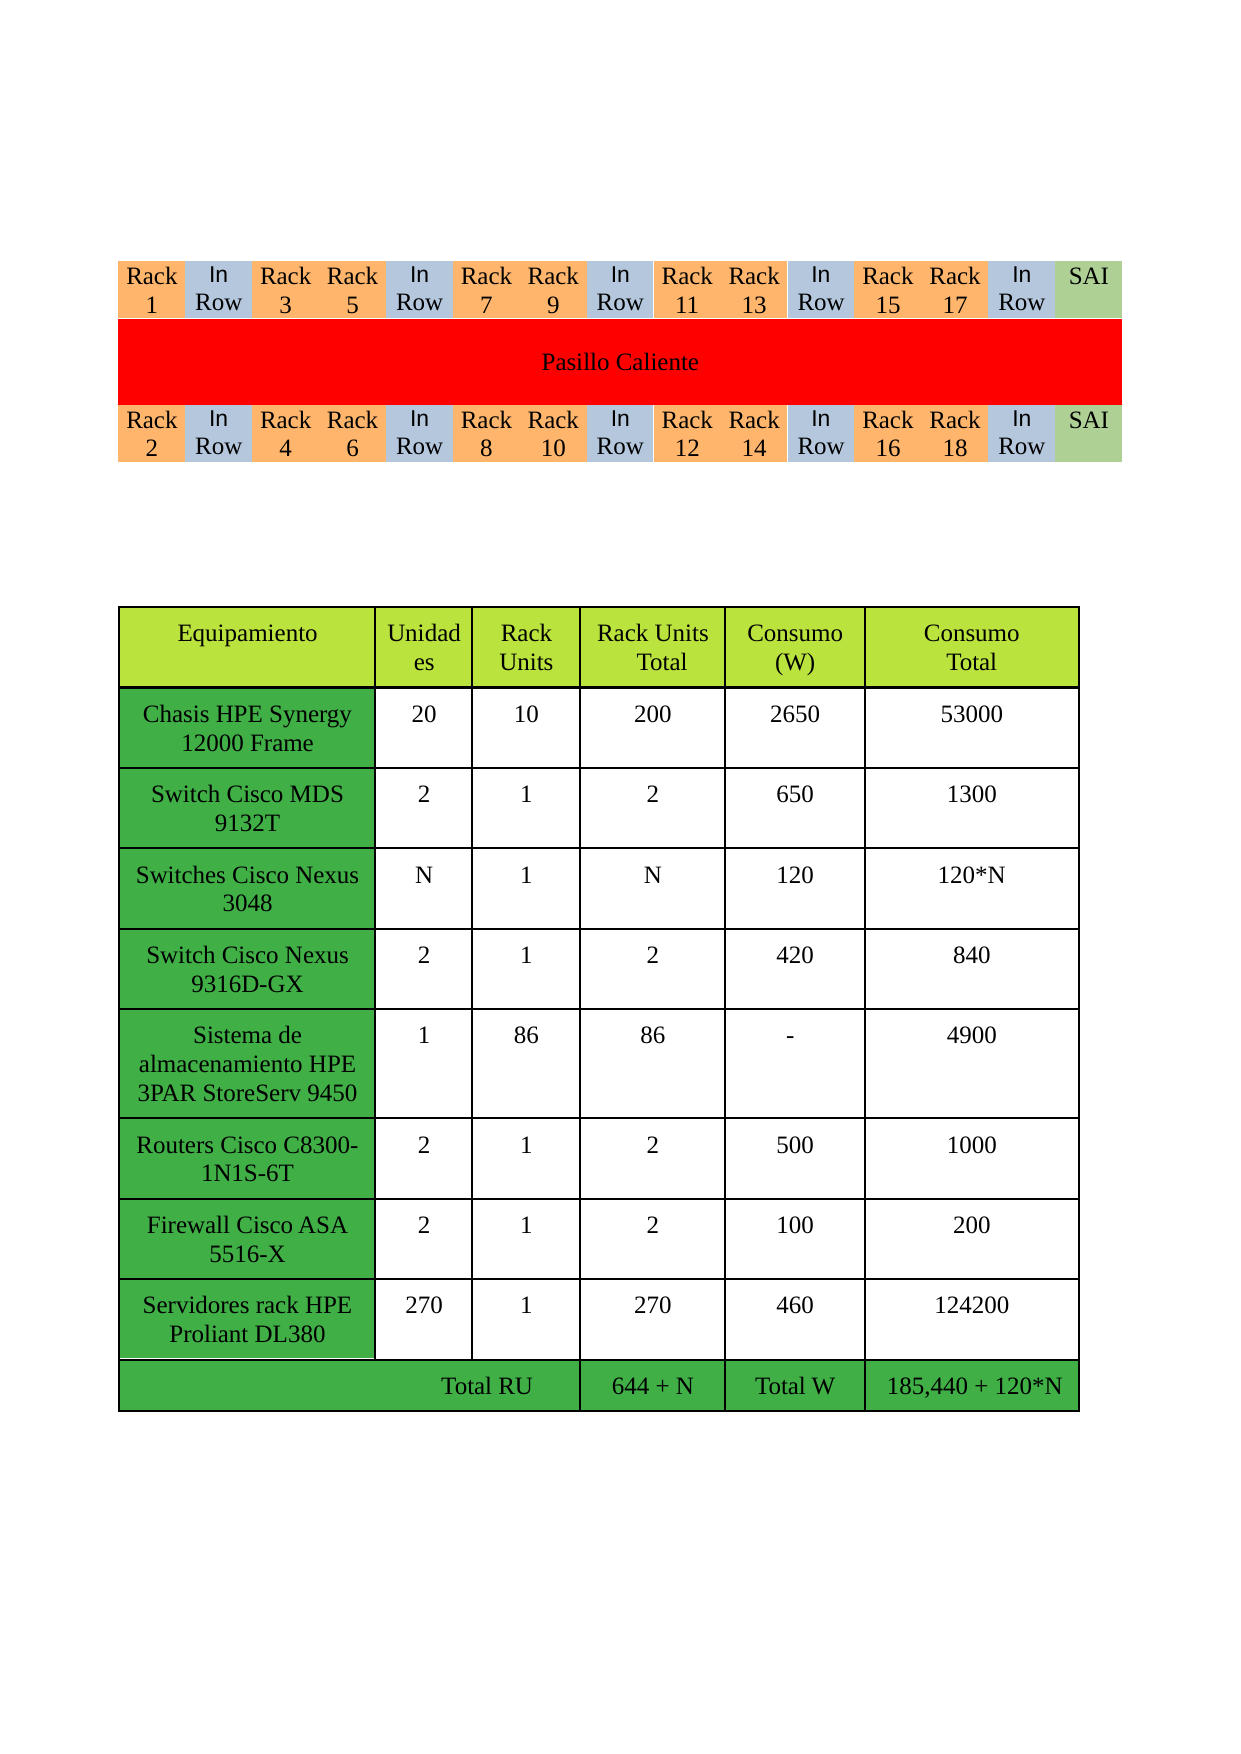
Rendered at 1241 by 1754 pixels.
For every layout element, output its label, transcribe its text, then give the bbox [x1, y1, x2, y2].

table_cell 120*N [866, 849, 1078, 928]
table_cell 2 [376, 1119, 471, 1198]
table_cell 86 [473, 1010, 579, 1117]
table_cell 124200 [866, 1280, 1078, 1358]
table_cell 1300 [866, 769, 1078, 847]
table_cell Total RU [120, 1361, 579, 1410]
table_header In Row [185, 261, 252, 318]
table_cell 53000 [866, 689, 1078, 767]
table_cell 120 [726, 849, 864, 928]
table_cell In Row [587, 405, 653, 462]
table_cell 1 [473, 1119, 579, 1198]
table_header Rack 7 [453, 261, 520, 318]
table_cell 2 [376, 1200, 471, 1278]
table_cell 270 [376, 1280, 471, 1358]
table_cell Switch Cisco MDS 9132T [120, 769, 374, 847]
table_header In Row [386, 261, 453, 318]
table_cell 2 [581, 1119, 724, 1198]
table_cell In Row [185, 405, 252, 462]
table_cell Rack 12 [654, 405, 720, 462]
table_cell 650 [726, 769, 864, 847]
table_cell 1 [473, 930, 579, 1008]
table_header In Row [788, 261, 854, 318]
table_header Rack 11 [654, 261, 720, 318]
table_header Rack 15 [854, 261, 921, 318]
table_header Rack 13 [720, 261, 787, 318]
table_cell Rack 14 [720, 405, 787, 462]
table_cell 200 [866, 1200, 1078, 1278]
table_cell 4900 [866, 1010, 1078, 1117]
table_cell 86 [581, 1010, 724, 1117]
table_cell Servidores rack HPE Proliant DL380 [120, 1280, 374, 1358]
table_cell 644 + N [581, 1361, 724, 1410]
table_cell 460 [726, 1280, 864, 1358]
table_header Rack Units [473, 608, 579, 686]
table_header Rack 1 [118, 261, 185, 318]
table_cell 2 [581, 769, 724, 847]
table_header Rack Units Total [581, 608, 724, 686]
table_cell In Row [988, 405, 1055, 462]
table_cell - [726, 1010, 864, 1117]
table_cell Pasillo Caliente [118, 319, 1122, 405]
table_cell 2 [581, 930, 724, 1008]
table_cell Switch Cisco Nexus 9316D-GX [120, 930, 374, 1008]
table_header In Row [587, 261, 653, 318]
table_header Rack 17 [921, 261, 988, 318]
table_cell 1 [473, 769, 579, 847]
table_header Unidades [376, 608, 471, 686]
table_header Consumo (W) [726, 608, 864, 686]
table_cell 840 [866, 930, 1078, 1008]
table_cell 185,440 + 120*N [866, 1361, 1078, 1410]
table_cell Total W [726, 1361, 864, 1410]
table_cell SAI [1055, 405, 1122, 462]
table_cell N [581, 849, 724, 928]
table_cell 2 [376, 930, 471, 1008]
table_cell 1000 [866, 1119, 1078, 1198]
table_cell Rack 18 [921, 405, 988, 462]
table_cell Chasis HPE Synergy 12000 Frame [120, 689, 374, 767]
table_cell 1 [473, 1200, 579, 1278]
table_cell 20 [376, 689, 471, 767]
table_cell In Row [788, 405, 854, 462]
table_cell Rack 16 [854, 405, 921, 462]
table_header Rack 3 [252, 261, 319, 318]
table_cell 10 [473, 689, 579, 767]
table_header Consumo Total [866, 608, 1078, 686]
table_cell Firewall Cisco ASA 5516-X [120, 1200, 374, 1278]
table_cell N [376, 849, 471, 928]
table_cell Rack 4 [252, 405, 319, 462]
table_cell 420 [726, 930, 864, 1008]
table_cell Rack 8 [453, 405, 520, 462]
table_cell 200 [581, 689, 724, 767]
table_header In Row [988, 261, 1055, 318]
table_cell Rack 2 [118, 405, 185, 462]
table_cell Routers Cisco C8300-1N1S-6T [120, 1119, 374, 1198]
table_cell Rack 10 [520, 405, 587, 462]
table_header Equipamiento [120, 608, 374, 686]
table_cell 1 [376, 1010, 471, 1117]
table_cell 500 [726, 1119, 864, 1198]
table_header SAI [1055, 261, 1122, 318]
table_header Rack 9 [520, 261, 587, 318]
table_cell 1 [473, 849, 579, 928]
table_cell 2650 [726, 689, 864, 767]
table_cell 1 [473, 1280, 579, 1358]
table_cell 2 [376, 769, 471, 847]
table_cell Switches Cisco Nexus 3048 [120, 849, 374, 928]
table_cell 100 [726, 1200, 864, 1278]
table_cell Rack 6 [319, 405, 386, 462]
table_cell In Row [386, 405, 453, 462]
table_cell 270 [581, 1280, 724, 1358]
table_cell 2 [581, 1200, 724, 1278]
table_header Rack 5 [319, 261, 386, 318]
table_cell Sistema de almacenamiento HPE 3PAR StoreServ 9450 [120, 1010, 374, 1117]
